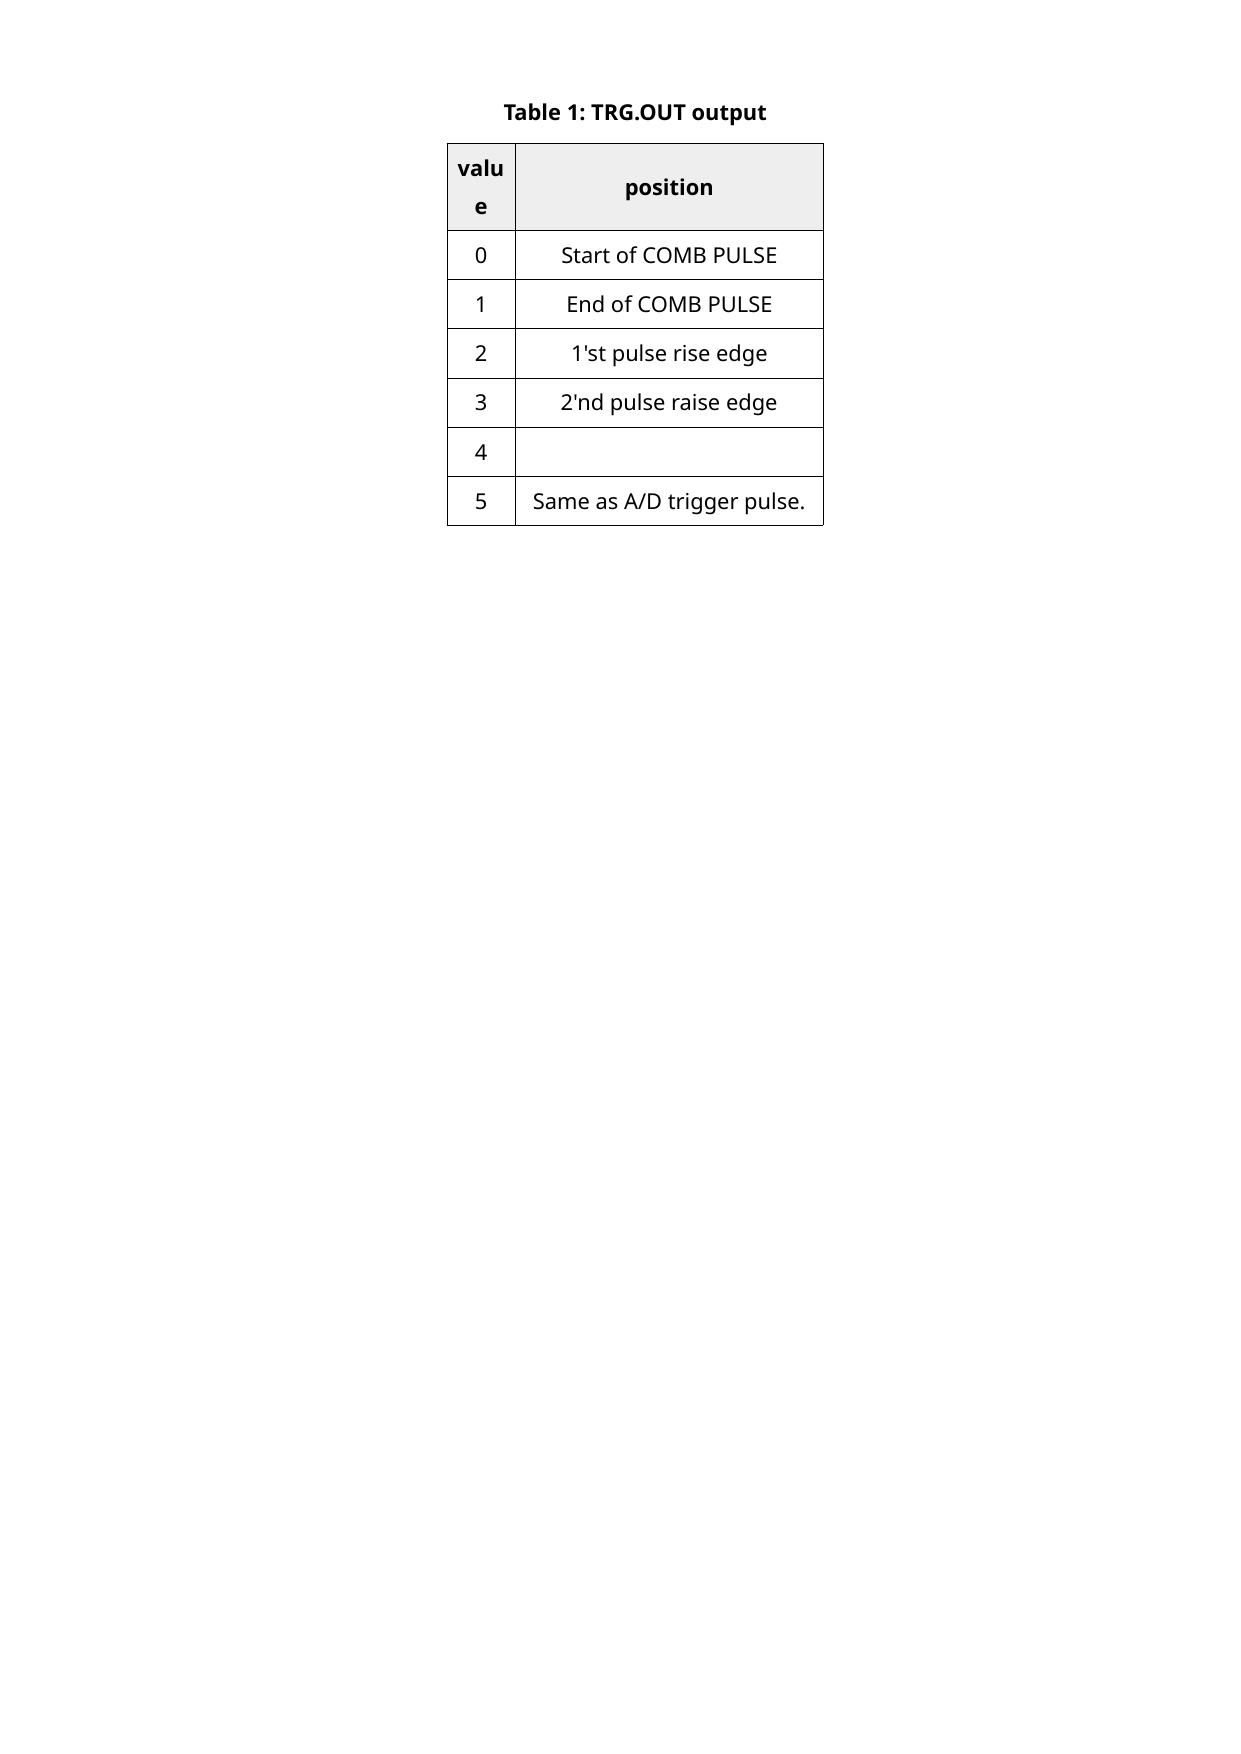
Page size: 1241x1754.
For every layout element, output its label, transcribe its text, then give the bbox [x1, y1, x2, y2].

text Table 1: TRG.OUT output [89, 93, 1181, 131]
table_cell 2 [448, 329, 515, 377]
table_cell 5 [448, 477, 515, 525]
table_header position [516, 144, 823, 230]
table_cell Start of COMB PULSE [516, 231, 823, 279]
table_cell End of COMB PULSE [516, 280, 823, 328]
table_cell [516, 428, 823, 476]
table_cell Same as A/D trigger pulse. [516, 477, 823, 525]
table_cell 3 [448, 379, 515, 427]
table_cell 4 [448, 428, 515, 476]
table_cell 1 [448, 280, 515, 328]
table_cell 0 [448, 231, 515, 279]
table_cell 1'st pulse rise edge [516, 329, 823, 377]
table_cell 2'nd pulse raise edge [516, 379, 823, 427]
table_header value [448, 144, 515, 230]
